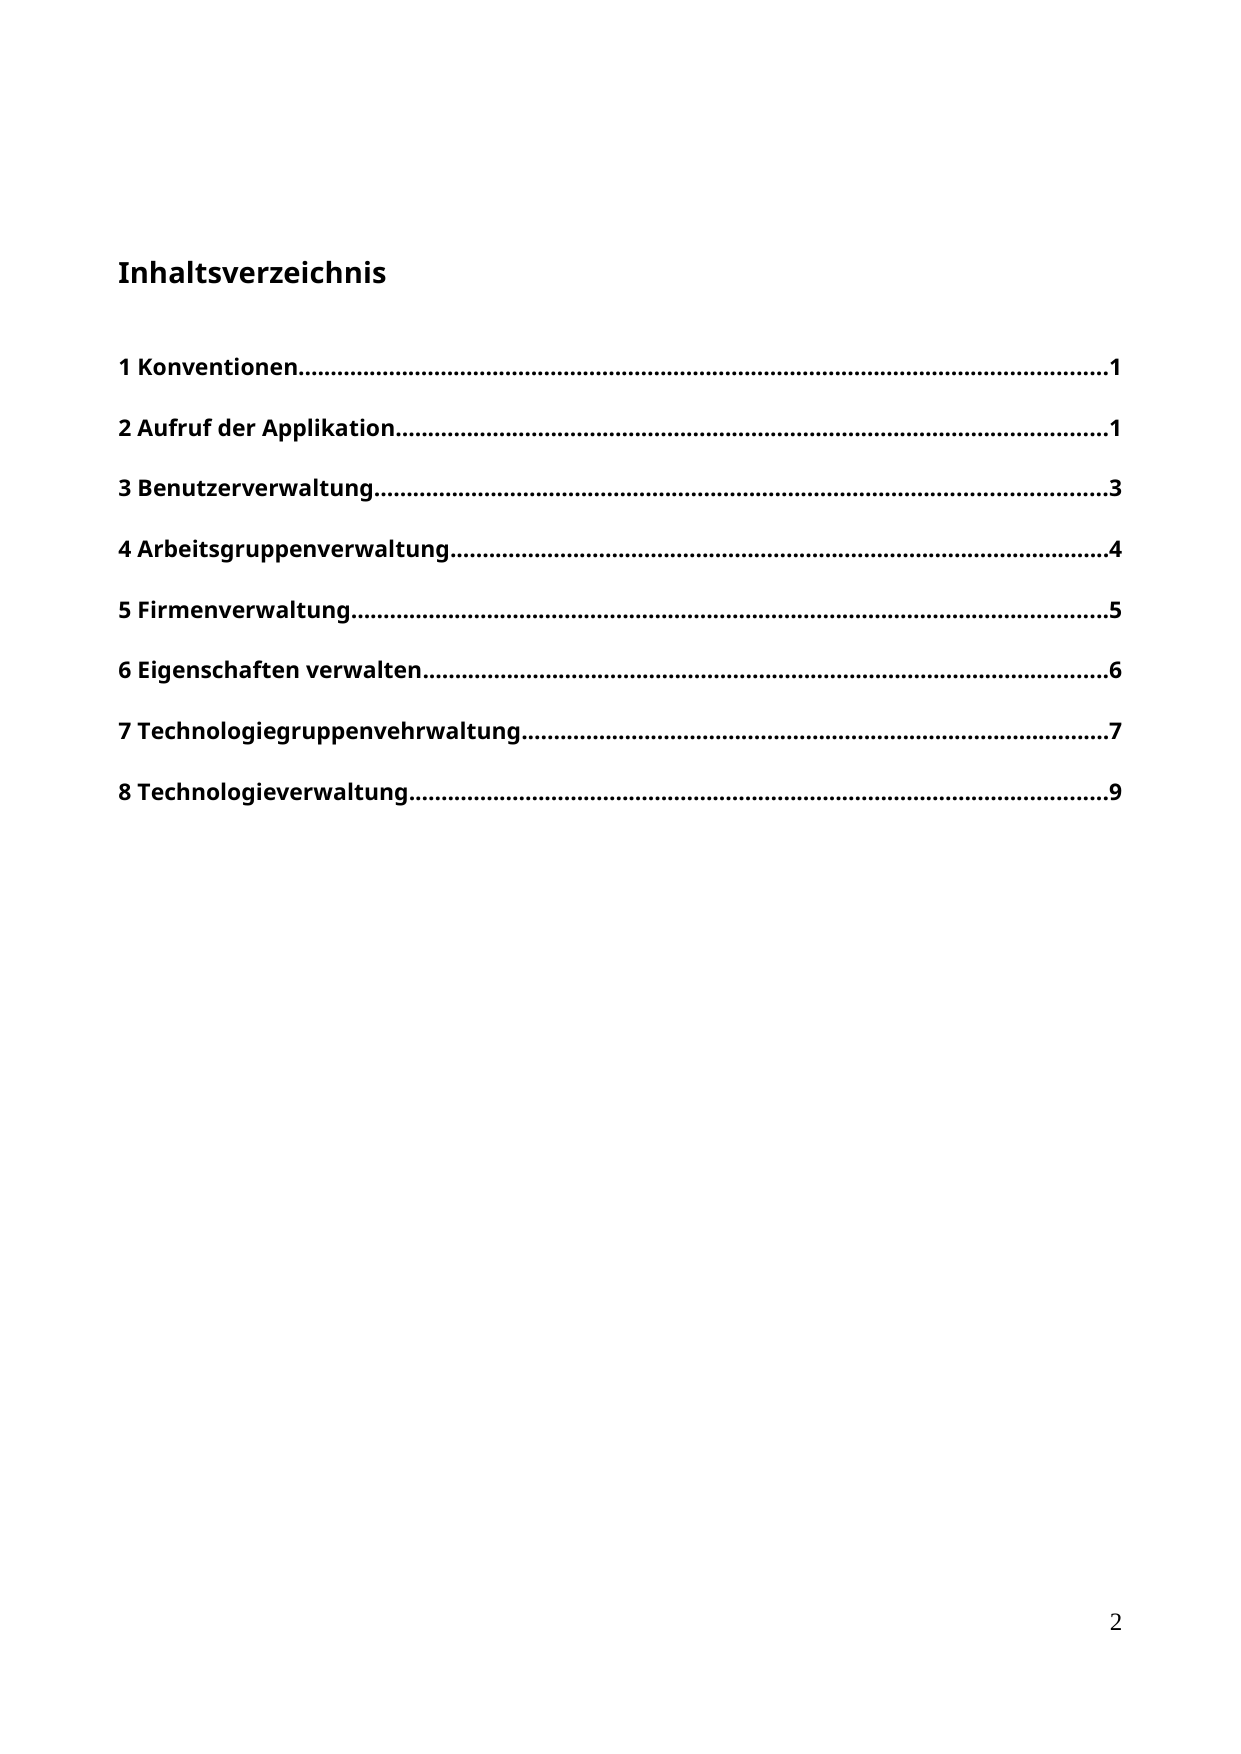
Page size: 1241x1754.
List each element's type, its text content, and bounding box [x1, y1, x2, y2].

text 2 Aufruf der Applikation 1 [118, 412, 1122, 443]
text 8 Technologieverwaltung 9 [118, 776, 1122, 807]
text 7 Technologiegruppenvehrwaltung 7 [118, 715, 1122, 746]
text 6 Eigenschaften verwalten 6 [118, 654, 1122, 686]
text 5 Firmenverwaltung 5 [118, 594, 1122, 625]
text 3 Benutzerverwaltung 3 [118, 472, 1122, 503]
text 4 Arbeitsgruppenverwaltung 4 [118, 533, 1122, 564]
text 1 Konventionen 1 [118, 351, 1122, 382]
subtitle Inhaltsverzeichnis [118, 252, 1122, 292]
